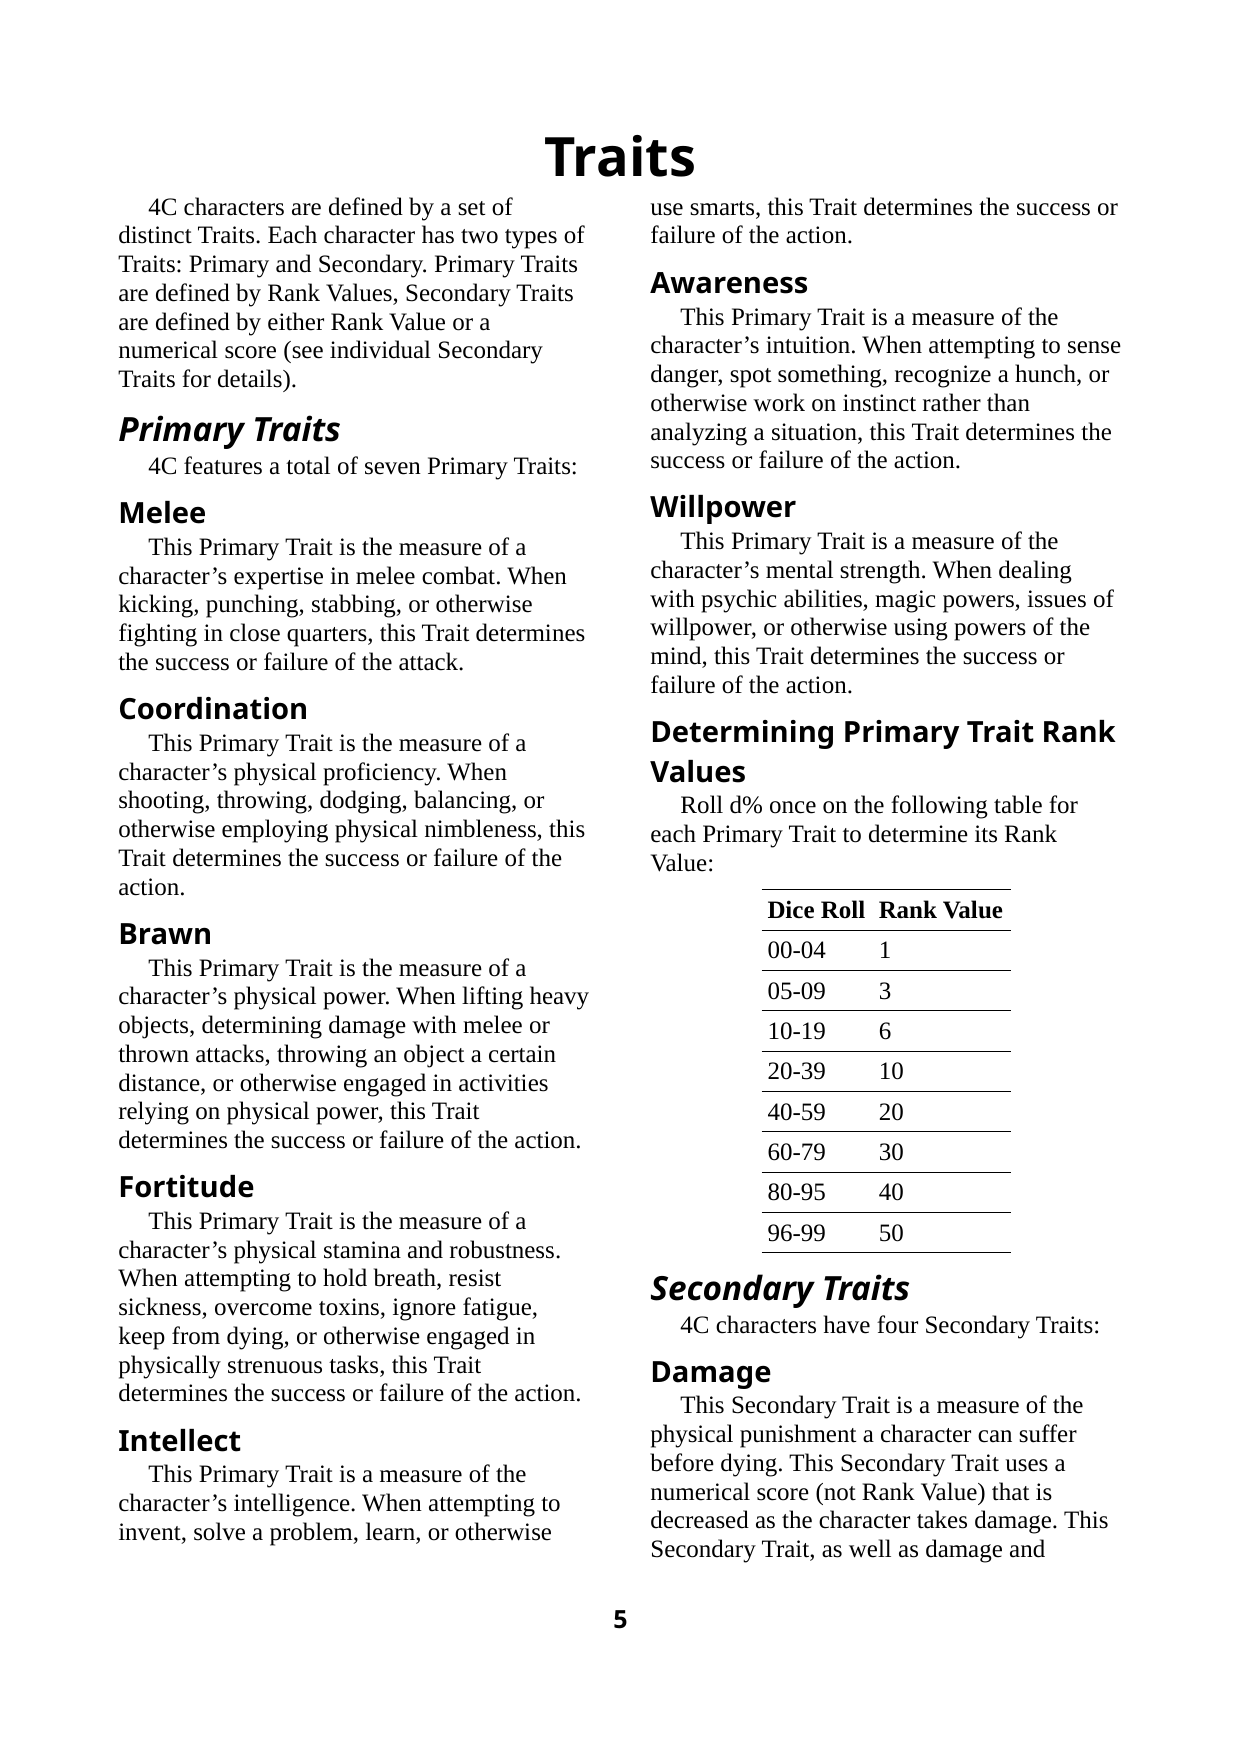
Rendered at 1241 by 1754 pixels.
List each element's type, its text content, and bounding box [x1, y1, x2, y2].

table_header Dice Roll [762, 890, 873, 930]
text This Primary Trait is the measure of a character’s physical power. When lifting heavy objects, determining damage with melee or thrown attacks, throwing an object a certain distance, or otherwise engaged in activities relying on physical power, this Trait determines the success or failure of the action. [118, 953, 590, 1154]
subtitle Melee [118, 492, 590, 532]
text This Secondary Trait is a measure of the physical punishment a character can suffer before dying. This Secondary Trait uses a numerical score (not Rank Value) that is decreased as the character takes damage. This Secondary Trait, as well as damage and [650, 1391, 1122, 1563]
text 4C characters are defined by a set of distinct Traits. Each character has two types of Traits: Primary and Secondary. Primary Traits are defined by Rank Values, Secondary Traits are defined by either Rank Value or a numerical score (see individual Secondary Traits for details). [118, 192, 590, 393]
subtitle Coordination [118, 688, 590, 728]
table_cell 00-04 [762, 931, 873, 970]
text Roll d% once on the following table for each Primary Trait to determine its Rank Value: [650, 791, 1122, 877]
subtitle Intellect [118, 1420, 590, 1459]
text This Primary Trait is the measure of a character’s physical proficiency. When shooting, throwing, dodging, balancing, or otherwise employing physical nimbleness, this Trait determines the success or failure of the action. [118, 728, 590, 900]
table_cell 1 [873, 931, 1011, 970]
subtitle Fortitude [118, 1166, 590, 1206]
table_cell 20 [873, 1092, 1011, 1131]
table_cell 40-59 [762, 1092, 873, 1131]
text This Primary Trait is the measure of a character’s physical stamina and robustness. When attempting to hold breath, resist sickness, overcome toxins, ignore fatigue, keep from dying, or otherwise engaged in physically strenuous tasks, this Trait determines the success or failure of the action. [118, 1206, 590, 1407]
table_cell 6 [873, 1011, 1011, 1051]
table_cell 40 [873, 1173, 1011, 1212]
table_cell 20-39 [762, 1052, 873, 1091]
text 4C features a total of seven Primary Traits: [118, 451, 590, 480]
subtitle Brawn [118, 913, 590, 953]
text 4C characters have four Secondary Traits: [650, 1310, 1122, 1338]
subtitle Traits [118, 118, 1122, 192]
table_cell 80-95 [762, 1173, 873, 1212]
subtitle Willpower [650, 487, 1122, 526]
table_cell 3 [873, 971, 1011, 1010]
subtitle Primary Traits [118, 406, 590, 451]
text This Primary Trait is the measure of a character’s expertise in melee combat. When kicking, punching, stabbing, or otherwise fighting in close quarters, this Trait determines the success or failure of the attack. [118, 532, 590, 676]
subtitle Awareness [650, 262, 1122, 302]
text This Primary Trait is a measure of the character’s mental strength. When dealing with psychic abilities, magic powers, issues of willpower, or otherwise using powers of the mind, this Trait determines the success or failure of the action. [650, 526, 1122, 699]
table_cell 10 [873, 1052, 1011, 1091]
subtitle Secondary Traits [650, 1264, 1122, 1310]
table_cell 50 [873, 1213, 1011, 1252]
text This Primary Trait is a measure of the character’s intuition. When attempting to sense danger, spot something, recognize a hunch, or otherwise work on instinct rather than analyzing a situation, this Trait determines the success or failure of the action. [650, 302, 1122, 474]
table_cell 96-99 [762, 1213, 873, 1252]
text This Primary Trait is a measure of the character’s intelligence. When attempting to invent, solve a problem, learn, or otherwise [118, 1459, 590, 1546]
table_cell 10-19 [762, 1011, 873, 1051]
table_cell 60-79 [762, 1132, 873, 1172]
table_cell 05-09 [762, 971, 873, 1010]
table_header Rank Value [873, 890, 1011, 930]
table_cell 30 [873, 1132, 1011, 1172]
subtitle Determining Primary Trait Rank Values [650, 711, 1122, 791]
subtitle Damage [650, 1351, 1122, 1391]
text use smarts, this Trait determines the success or failure of the action. [650, 192, 1122, 249]
